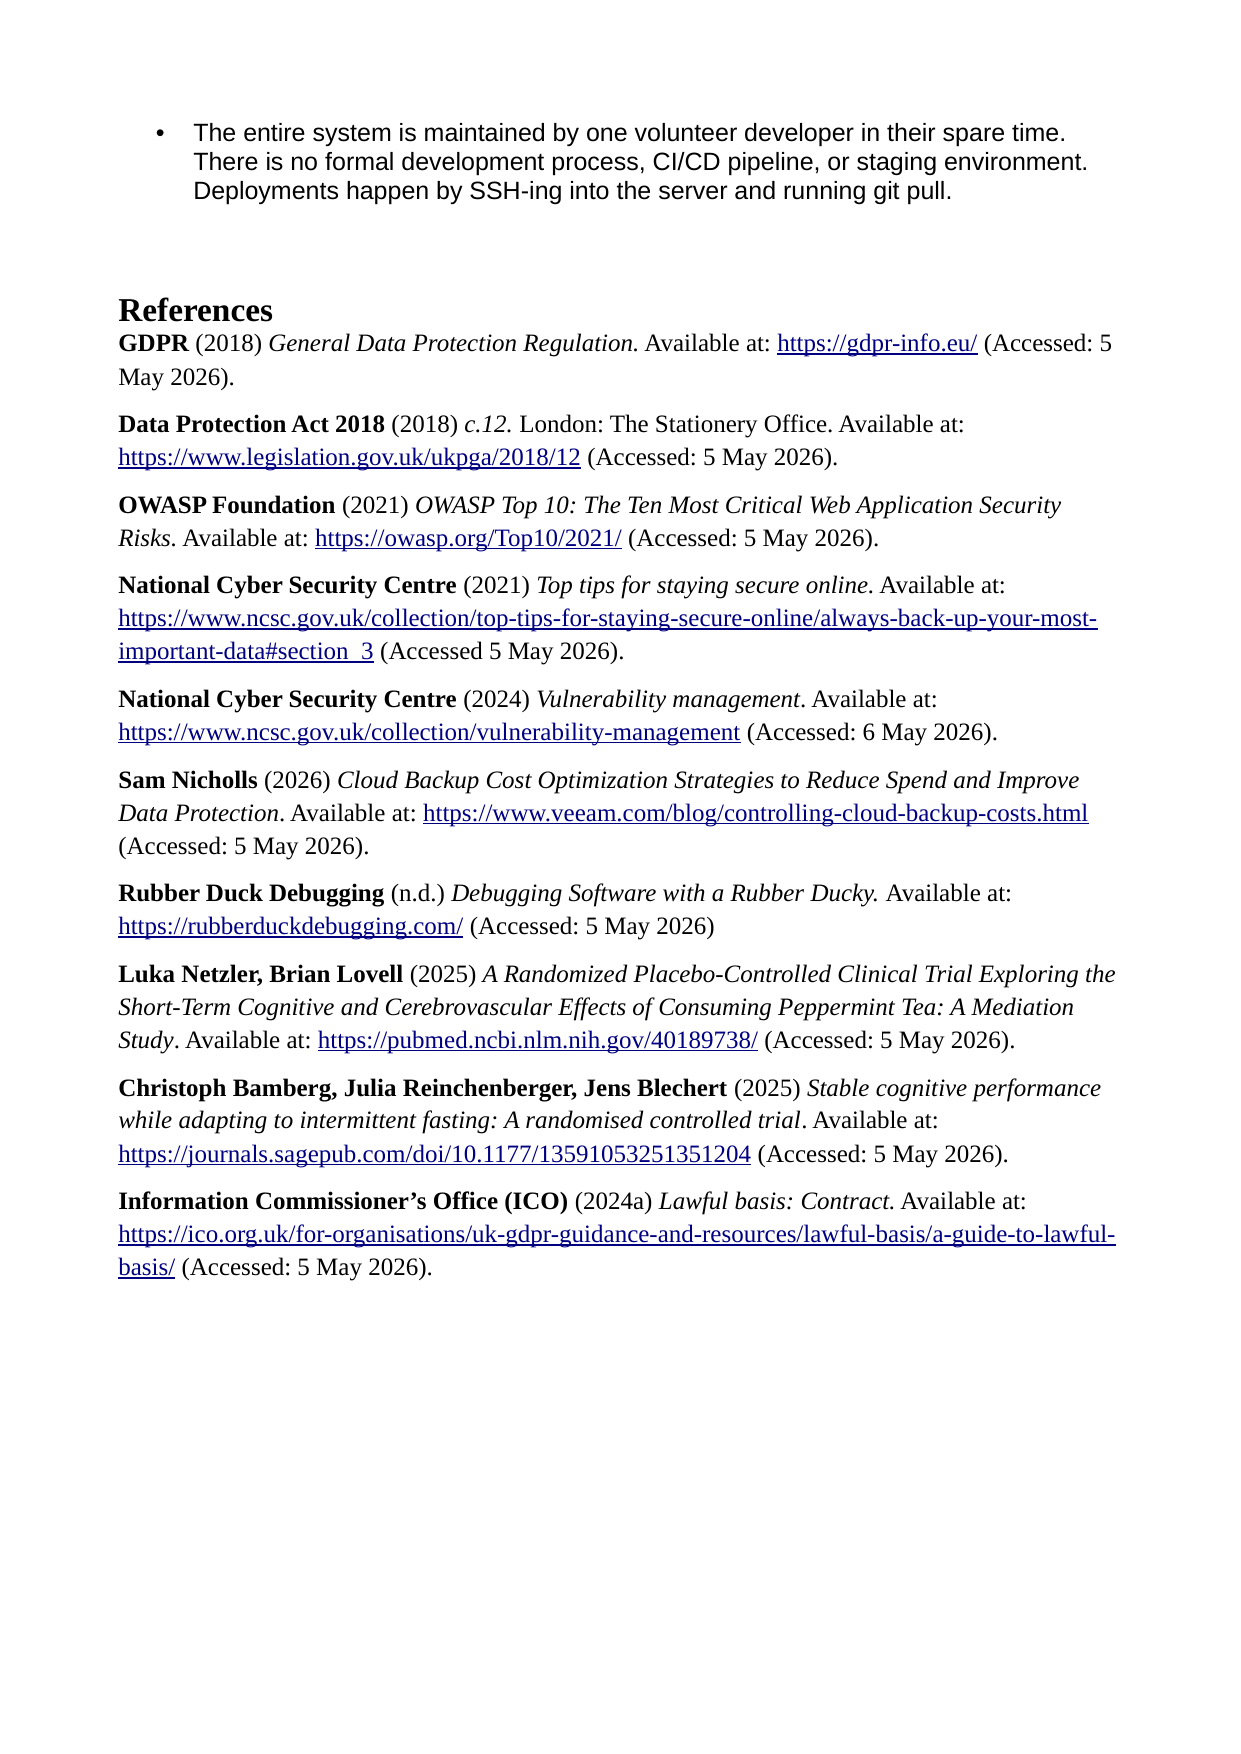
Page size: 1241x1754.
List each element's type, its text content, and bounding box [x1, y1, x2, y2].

text Luka Netzler, Brian Lovell (2025) A Randomized Placebo-Controlled Clinical Trial Exploring the Short-Term Cognitive and Cerebrovascular Effects of Consuming Peppermint Tea: A Mediation Study. Available at: https://pubmed.ncbi.nlm.nih.gov/40189738/ (Accessed: 5 May 2026). [118, 959, 1122, 1054]
list The entire system is maintained by one volunteer developer in their spare time. There is no formal development process, CI/CD pipeline, or staging environment. Deployments happen by SSH-ing into the server and running git pull. [156, 118, 1122, 204]
text Rubber Duck Debugging (n.d.) Debugging Software with a Rubber Ducky. Available at: https://rubberduckdebugging.com/ (Accessed: 5 May 2026) [118, 878, 1122, 940]
text Information Commissioner’s Office (ICO) (2024a) Lawful basis: Contract. Available at: https://ico.org.uk/for-organisations/uk-gdpr-guidance-and-resources/lawful-basis/a-guide-to-lawful-basis/ (Accessed: 5 May 2026). [118, 1186, 1122, 1281]
text National Cyber Security Centre (2024) Vulnerability management. Available at: https://www.ncsc.gov.uk/collection/vulnerability-management (Accessed: 6 May 2026). [118, 684, 1122, 746]
text Sam Nicholls (2026) Cloud Backup Cost Optimization Strategies to Reduce Spend and Improve Data Protection. Available at: https://www.veeam.com/blog/controlling-cloud-backup-costs.html (Accessed: 5 May 2026). [118, 765, 1122, 859]
text Data Protection Act 2018 (2018) c.12. London: The Stationery Office. Available at: https://www.legislation.gov.uk/ukpga/2018/12 (Accessed: 5 May 2026). [118, 409, 1122, 471]
text OWASP Foundation (2021) OWASP Top 10: The Ten Most Critical Web Application Security Risks. Available at: https://owasp.org/Top10/2021/ (Accessed: 5 May 2026). [118, 490, 1122, 552]
text National Cyber Security Centre (2021) Top tips for staying secure online. Available at: https://www.ncsc.gov.uk/collection/top-tips-for-staying-secure-online/always-back-up-your-most-important-data#section_3 (Accessed 5 May 2026). [118, 570, 1122, 665]
text GDPR (2018) General Data Protection Regulation. Available at: https://gdpr-info.eu/ (Accessed: 5 May 2026). [118, 328, 1122, 390]
text Christoph Bamberg, Julia Reinchenberger, Jens Blechert (2025) Stable cognitive performance while adapting to intermittent fasting: A randomised controlled trial. Available at: https://journals.sagepub.com/doi/10.1177/13591053251351204 (Accessed: 5 May 2026). [118, 1073, 1122, 1167]
text References [118, 290, 1122, 328]
